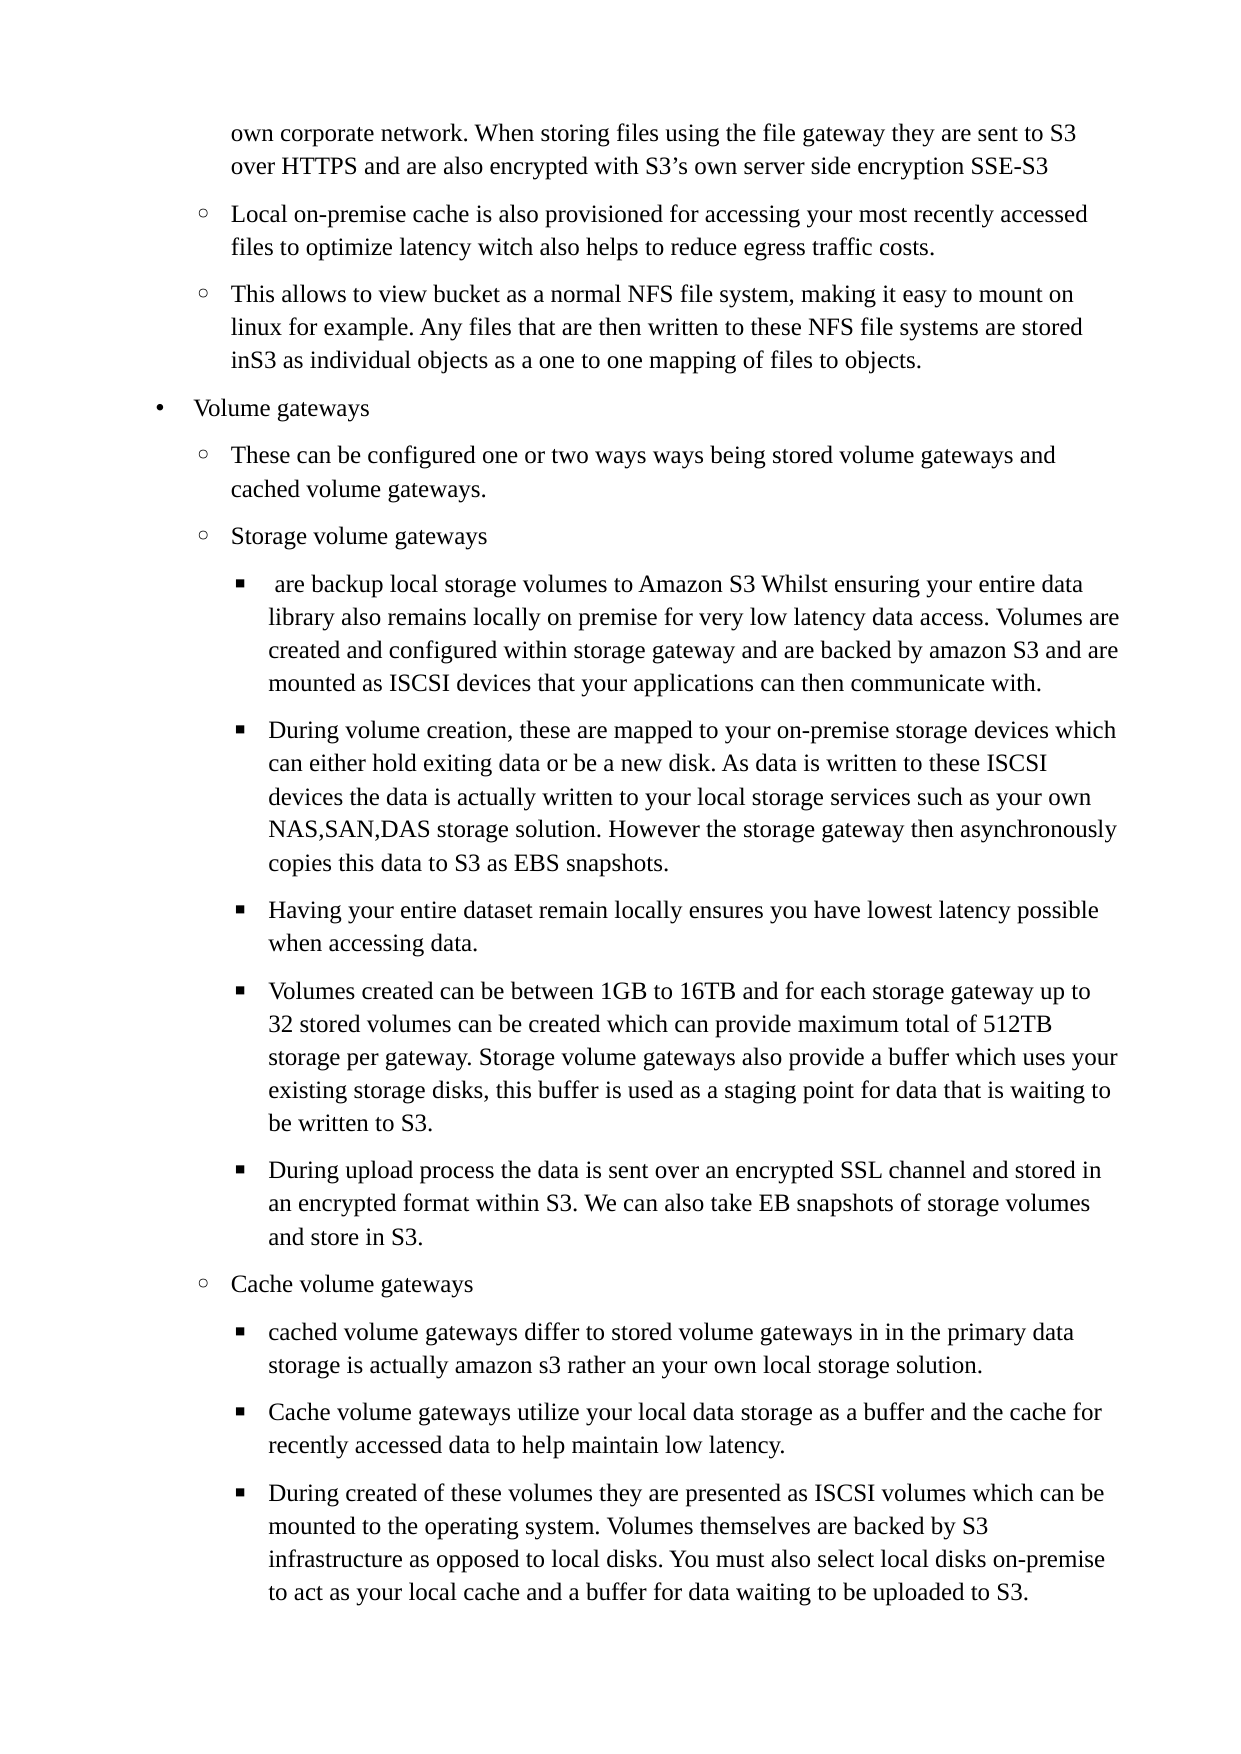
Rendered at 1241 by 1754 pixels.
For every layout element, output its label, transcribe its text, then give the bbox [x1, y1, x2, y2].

list cached volume gateways differ to stored volume gateways in in the primary data storage is actually amazon s3 rather an your own local storage solution. [231, 1317, 1122, 1378]
list Local on-premise cache is also provisioned for accessing your most recently accessed files to optimize latency witch also helps to reduce egress traffic costs. [193, 199, 1122, 261]
list Having your entire dataset remain locally ensures you have lowest latency possible when accessing data. [231, 895, 1122, 957]
list Cache volume gateways [193, 1269, 1122, 1298]
list During created of these volumes they are presented as ISCSI volumes which can be mounted to the operating system. Volumes themselves are backed by S3 infrastructure as opposed to local disks. You must also select local disks on-premise to act as your local cache and a buffer for data waiting to be uploaded to S3. [231, 1478, 1122, 1606]
list During upload process the data is sent over an encrypted SSL channel and stored in an encrypted format within S3. We can also take EB snapshots of storage volumes and store in S3. [231, 1156, 1122, 1250]
list This allows to view bucket as a normal NFS file system, making it easy to mount on linux for example. Any files that are then written to these NFS file systems are stored inS3 as individual objects as a one to one mapping of files to objects. [193, 279, 1122, 374]
list During volume creation, these are mapped to your on-premise storage devices which can either hold exiting data or be a new disk. As data is written to these ISCSI devices the data is actually written to your local storage services such as your own NAS,SAN,DAS storage solution. However the storage gateway then asynchronously copies this data to S3 as EBS snapshots. [231, 716, 1122, 876]
list are backup local storage volumes to Amazon S3 Whilst ensuring your entire data library also remains locally on premise for very low latency data access. Volumes are created and configured within storage gateway and are backed by amazon S3 and are mounted as ISCSI devices that your applications can then communicate with. [231, 569, 1122, 697]
list These can be configured one or two ways ways being stored volume gateways and cached volume gateways. [193, 441, 1122, 502]
list Storage volume gateways [193, 521, 1122, 550]
list own corporate network. When storing files using the file gateway they are sent to S3 over HTTPS and are also encrypted with S3’s own server side encryption SSE-S3 [193, 118, 1122, 180]
list Volume gateways [156, 393, 1122, 422]
list Volumes created can be between 1GB to 16TB and for each storage gateway up to 32 stored volumes can be created which can provide maximum total of 512TB storage per gateway. Storage volume gateways also provide a buffer which uses your existing storage disks, this buffer is used as a staging point for data that is waiting to be written to S3. [231, 976, 1122, 1137]
list Cache volume gateways utilize your local data storage as a buffer and the cache for recently accessed data to help maintain low latency. [231, 1397, 1122, 1459]
